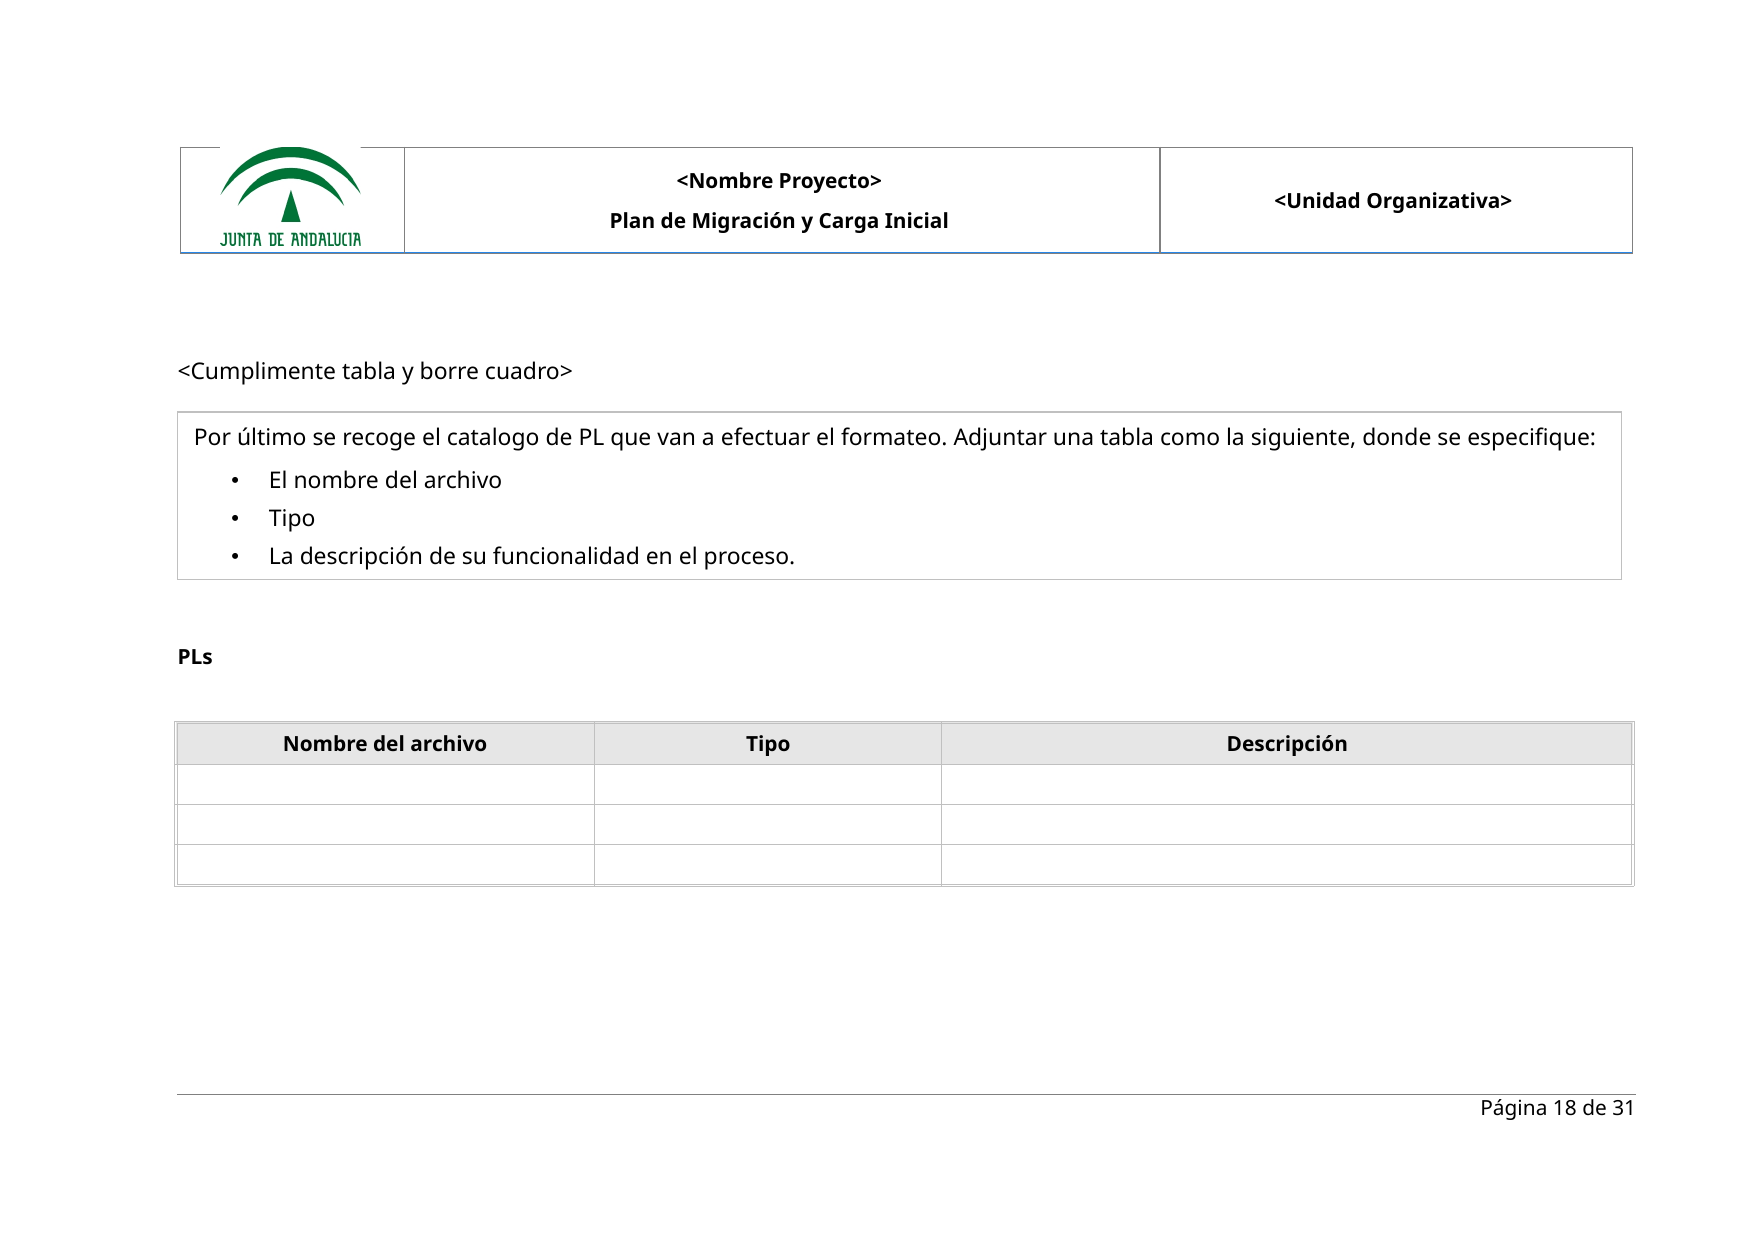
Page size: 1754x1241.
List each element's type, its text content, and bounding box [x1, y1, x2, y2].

text PLs [177, 642, 1636, 671]
list El nombre del archivo [231, 464, 1606, 496]
text <Cumplimente tabla y borre cuadro> [177, 355, 1636, 386]
table_cell [595, 805, 941, 844]
table_cell [178, 805, 594, 844]
table_header Descripción [942, 724, 1631, 764]
picture [220, 147, 361, 246]
table_cell [595, 845, 941, 883]
list La descripción de su funcionalidad en el proceso. [231, 540, 1606, 571]
table_header Nombre del archivo [178, 724, 594, 764]
table_cell [178, 765, 594, 804]
text Por último se recoge el catalogo de PL que van a efectuar el formateo. Adjuntar una tabla como la siguiente, donde se especifique: [194, 421, 1606, 452]
table_cell [942, 765, 1631, 804]
table_cell [178, 845, 594, 883]
table_cell [595, 765, 941, 804]
table_header Tipo [595, 724, 941, 764]
table_cell [942, 805, 1631, 844]
list Tipo [231, 502, 1606, 533]
table_cell [942, 845, 1631, 883]
